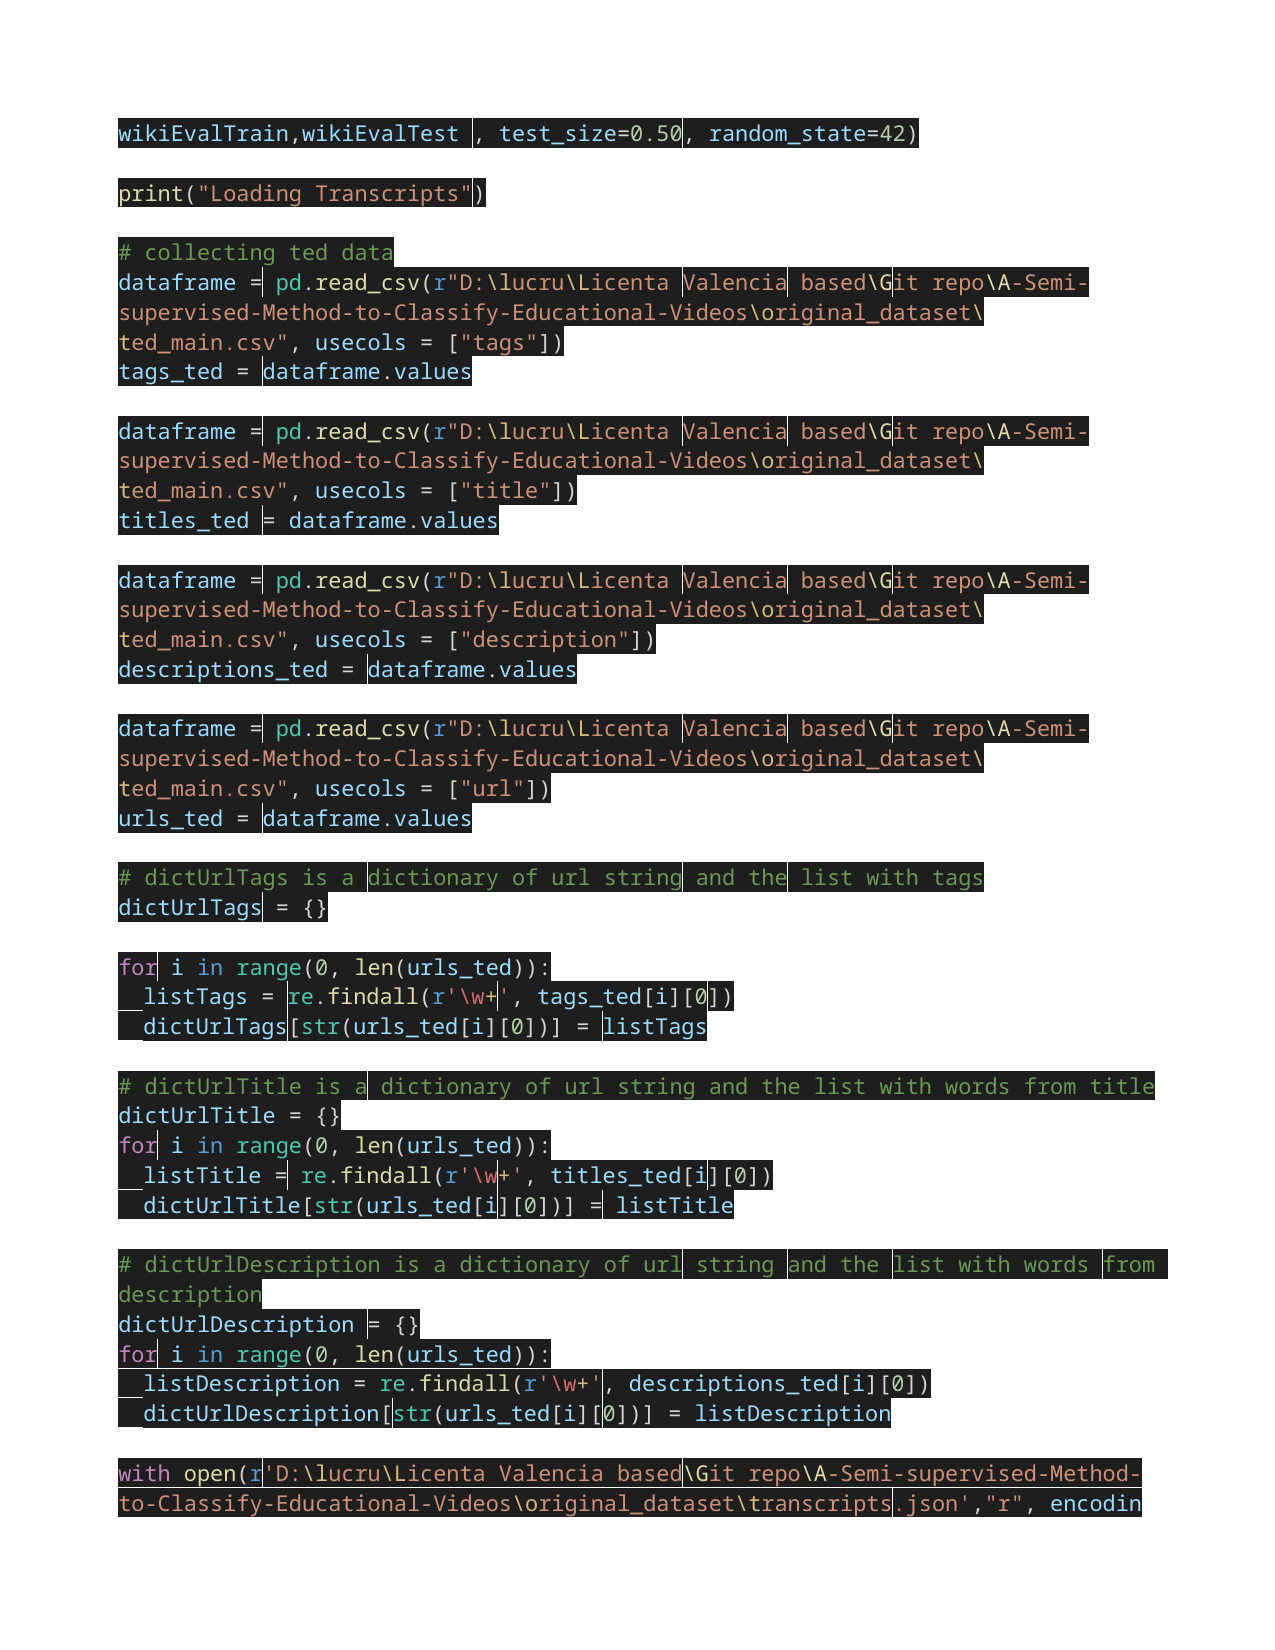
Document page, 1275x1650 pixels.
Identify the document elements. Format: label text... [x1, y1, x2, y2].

text # dictUrlTags is a dictionary of url string and the list with tags [118, 862, 1157, 892]
text dictUrlTitle = {} [118, 1100, 1157, 1130]
text listDescription = re.findall(r'\w+', descriptions_ted[i][0]) [118, 1368, 1157, 1398]
text for i in range(0, len(urls_ted)): [118, 1339, 1157, 1368]
text dictUrlDescription[str(urls_ted[i][0])] = listDescription [118, 1398, 1157, 1428]
text urls_ted = dataframe.values [118, 803, 1157, 833]
text dataframe = pd.read_csv(r"D:\lucru\Licenta Valencia based\Git repo\A-Semi-supervised-Method-to-Classify-Educational-Videos\original_dataset\ted_main.csv", usecols = ["title"]) [118, 416, 1157, 505]
text dictUrlTitle[str(urls_ted[i][0])] = listTitle [118, 1190, 1157, 1219]
text tags_ted = dataframe.values [118, 356, 1157, 386]
text titles_ted = dataframe.values [118, 505, 1157, 535]
text # dictUrlDescription is a dictionary of url string and the list with words from description [118, 1249, 1157, 1309]
text dictUrlTags = {} [118, 892, 1157, 922]
text dictUrlDescription = {} [118, 1309, 1157, 1339]
text # dictUrlTitle is a dictionary of url string and the list with words from title [118, 1071, 1157, 1100]
text with open(r'D:\lucru\Licenta Valencia based\Git repo\A-Semi-supervised-Method-to-Classify-Educational-Videos\original_dataset\transcripts.json',"r", encodin [118, 1458, 1157, 1517]
text for i in range(0, len(urls_ted)): [118, 1130, 1157, 1160]
text descriptions_ted = dataframe.values [118, 654, 1157, 684]
text listTags = re.findall(r'\w+', tags_ted[i][0]) [118, 981, 1157, 1011]
text dataframe = pd.read_csv(r"D:\lucru\Licenta Valencia based\Git repo\A-Semi-supervised-Method-to-Classify-Educational-Videos\original_dataset\ted_main.csv", usecols = ["url"]) [118, 713, 1157, 803]
text wikiEvalTrain,wikiEvalTest , test_size=0.50, random_state=42) [118, 118, 1157, 148]
text print("Loading Transcripts") [118, 178, 1157, 207]
text # collecting ted data [118, 237, 1157, 267]
text dataframe = pd.read_csv(r"D:\lucru\Licenta Valencia based\Git repo\A-Semi-supervised-Method-to-Classify-Educational-Videos\original_dataset\ted_main.csv", usecols = ["description"]) [118, 564, 1157, 654]
text listTitle = re.findall(r'\w+', titles_ted[i][0]) [118, 1160, 1157, 1190]
text dataframe = pd.read_csv(r"D:\lucru\Licenta Valencia based\Git repo\A-Semi-supervised-Method-to-Classify-Educational-Videos\original_dataset\ted_main.csv", usecols = ["tags"]) [118, 267, 1157, 356]
text dictUrlTags[str(urls_ted[i][0])] = listTags [118, 1011, 1157, 1041]
text for i in range(0, len(urls_ted)): [118, 952, 1157, 981]
